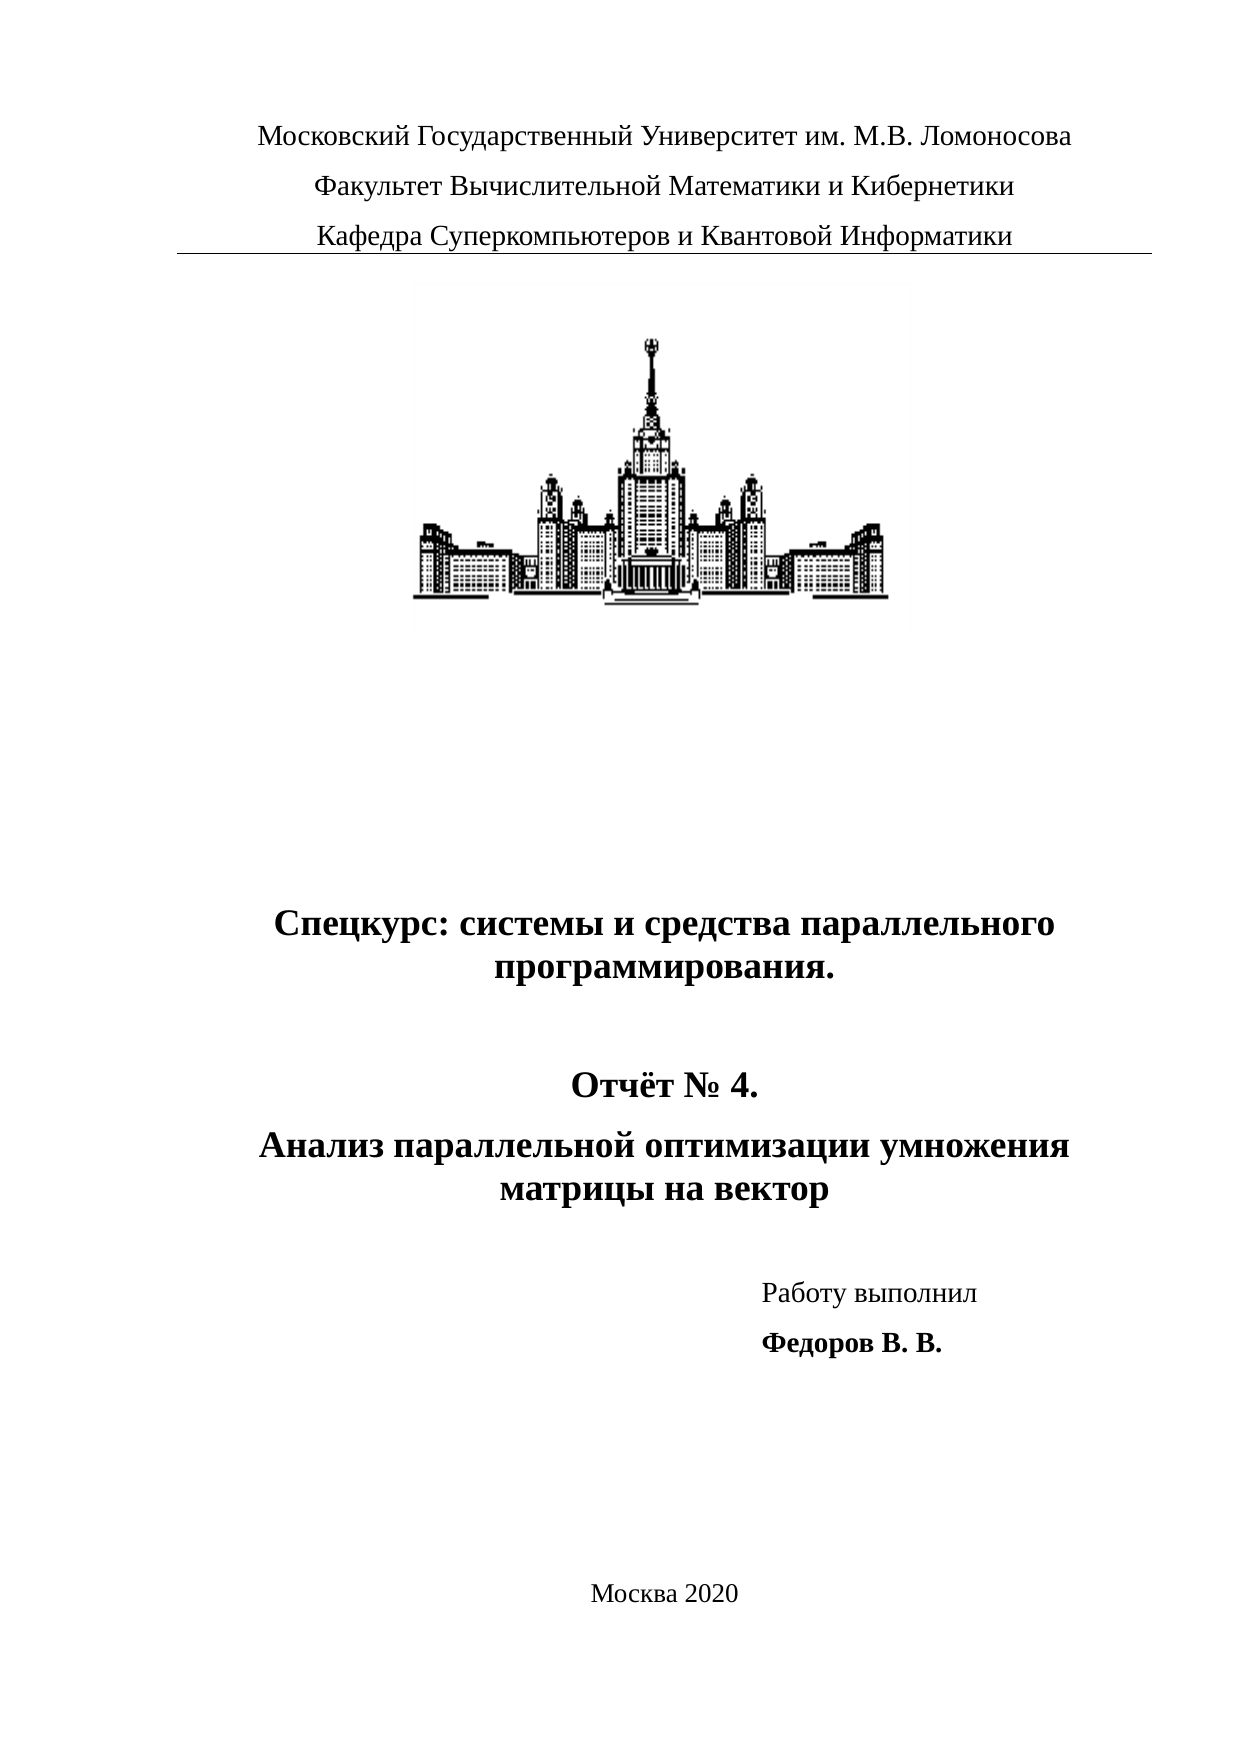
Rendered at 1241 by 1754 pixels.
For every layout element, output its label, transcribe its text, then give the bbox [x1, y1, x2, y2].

table_header Работу выполнил Федоров В. В. [756, 1270, 1098, 1381]
table_cell [183, 1381, 756, 1442]
text Спецкурс: системы и средства параллельного программирования. [177, 901, 1152, 987]
text Московский Государственный Университет им. М.В. Ломоносова [177, 118, 1152, 152]
text Кафедра Суперкомпьютеров и Квантовой Информатики [177, 218, 1152, 253]
table_header [183, 1270, 756, 1381]
text Москва 2020 [177, 1577, 1152, 1608]
text Анализ параллельной оптимизации умножения матрицы на вектор [177, 1122, 1152, 1208]
text Факультет Вычислительной Математики и Кибернетики [177, 168, 1152, 201]
picture [343, 270, 986, 655]
table_cell [756, 1381, 1098, 1442]
text Отчёт № 4. [177, 1063, 1152, 1106]
